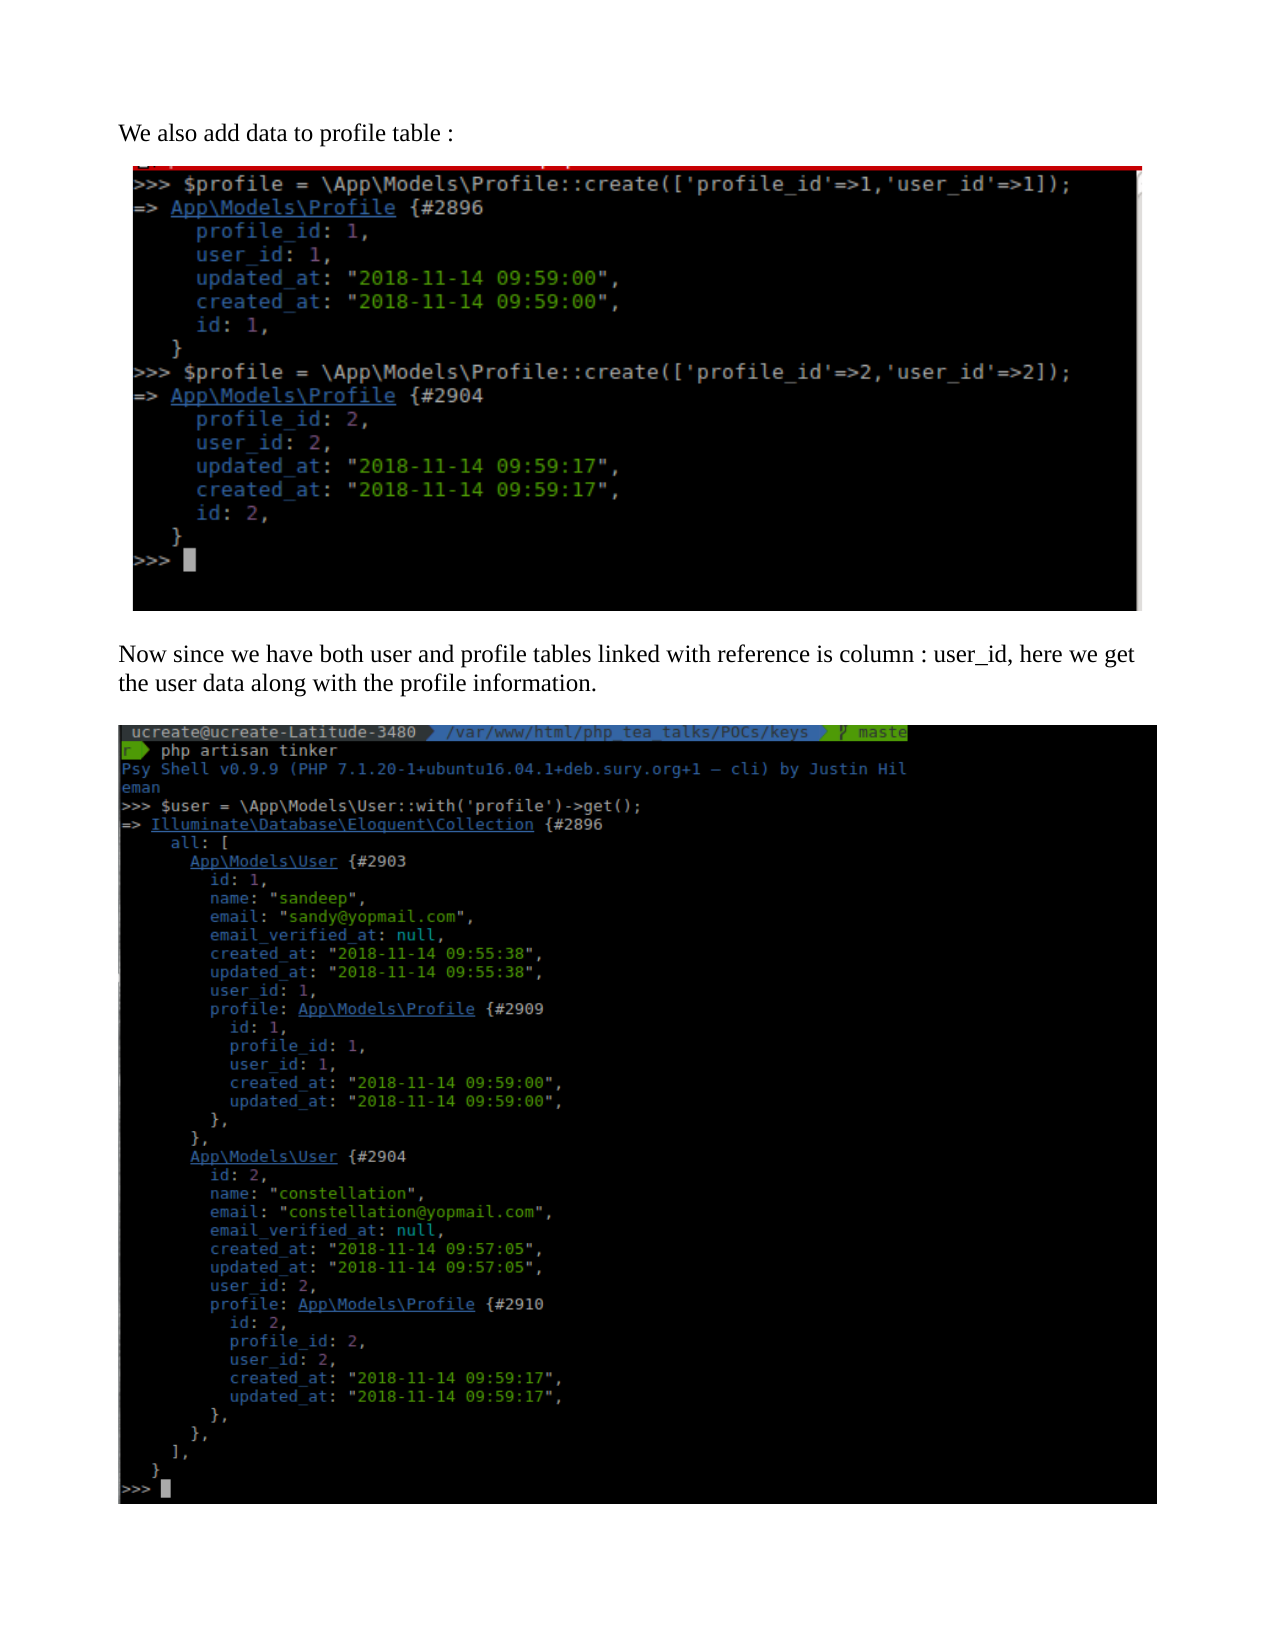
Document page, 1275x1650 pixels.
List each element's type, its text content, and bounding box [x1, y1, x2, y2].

text Now since we have both user and profile tables linked with reference is column : user_id, here we get the user data along with the profile information. [118, 639, 1157, 696]
picture [132, 166, 1143, 611]
picture [118, 725, 1157, 1504]
text We also add data to profile table : [118, 118, 1157, 147]
